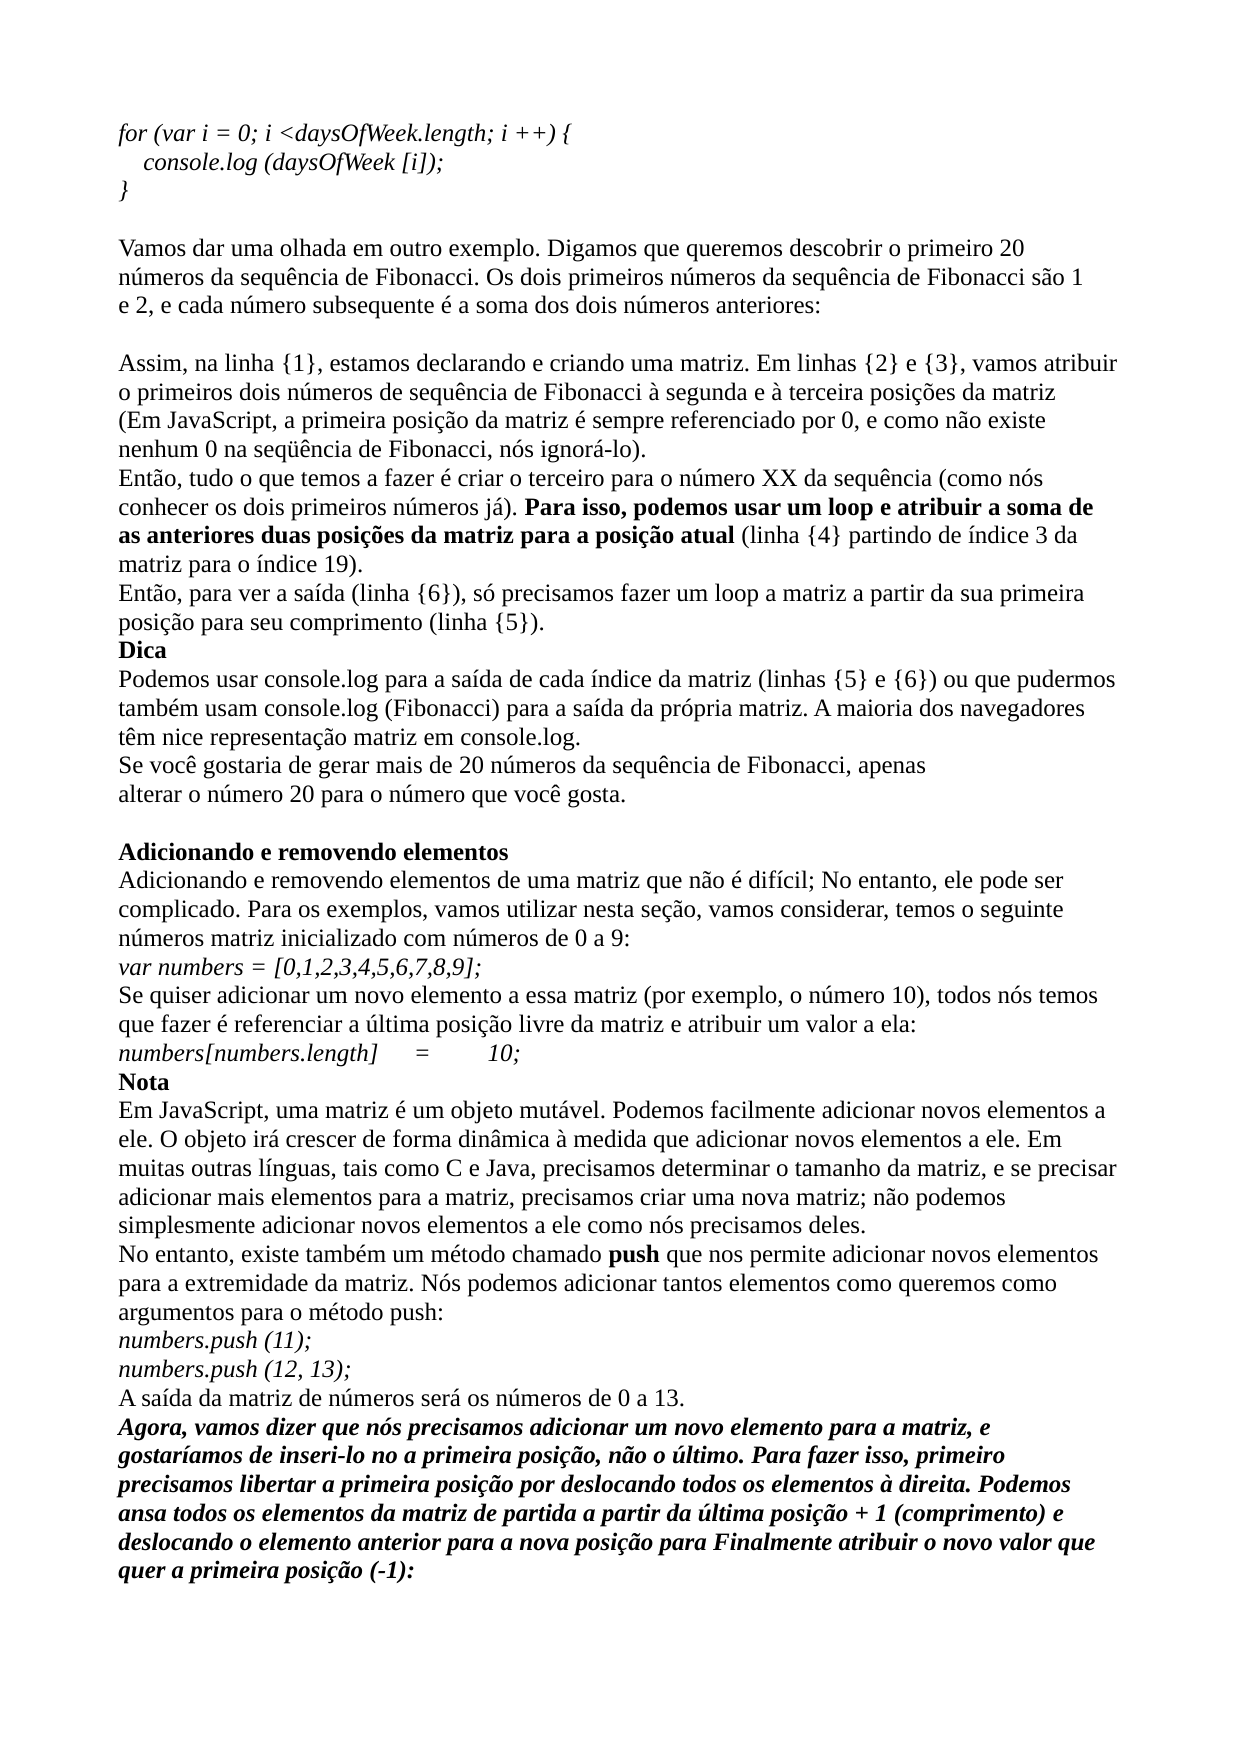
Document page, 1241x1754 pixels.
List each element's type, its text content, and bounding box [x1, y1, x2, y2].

text Assim, na linha {1}, estamos declarando e criando uma matriz. Em linhas {2} e {3}, vamos atribuir o primeiros dois números de sequência de Fibonacci à segunda e à terceira posições da matriz (Em JavaScript, a primeira posição da matriz é sempre referenciado por 0, e como não existe nenhum 0 na seqüência de Fibonacci, nós ignorá-lo). Então, tudo o que temos a fazer é criar o terceiro para o número XX da sequência (como nós conhecer os dois primeiros números já). Para isso, podemos usar um loop e atribuir a soma de as anteriores duas posições da matriz para a posição atual (linha {4} partindo de índice 3 da matriz para o índice 19). Então, para ver a saída (linha {6}), só precisamos fazer um loop a matriz a partir da sua primeira posição para seu comprimento (linha {5}). Dica Podemos usar console.log para a saída de cada índice da matriz (linhas {5} e {6}) ou que pudermos também usam console.log (Fibonacci) para a saída da própria matriz. A maioria dos navegadores têm nice representação matriz em console.log. Se você gostaria de gerar mais de 20 números da sequência de Fibonacci, apenas alterar o número 20 para o número que você gosta. [118, 348, 1122, 808]
text Adicionando e removendo elementos Adicionando e removendo elementos de uma matriz que não é difícil; No entanto, ele pode ser complicado. Para os exemplos, vamos utilizar nesta seção, vamos considerar, temos o seguinte números matriz inicializado com números de 0 a 9: var numbers = [0,1,2,3,4,5,6,7,8,9]; Se quiser adicionar um novo elemento a essa matriz (por exemplo, o número 10), todos nós temos que fazer é referenciar a última posição livre da matriz e atribuir um valor a ela: numbers[numbers.length] = 10; Nota Em JavaScript, uma matriz é um objeto mutável. Podemos facilmente adicionar novos elementos a ele. O objeto irá crescer de forma dinâmica à medida que adicionar novos elementos a ele. Em muitas outras línguas, tais como C e Java, precisamos determinar o tamanho da matriz, e se precisar adicionar mais elementos para a matriz, precisamos criar uma nova matriz; não podemos simplesmente adicionar novos elementos a ele como nós precisamos deles. No entanto, existe também um método chamado push que nos permite adicionar novos elementos para a extremidade da matriz. Nós podemos adicionar tantos elementos como queremos como argumentos para o método push: numbers.push (11); numbers.push (12, 13); A saída da matriz de números será os números de 0 a 13. Agora, vamos dizer que nós precisamos adicionar um novo elemento para a matriz, e gostaríamos de inseri-lo no a primeira posição, não o último. Para fazer isso, primeiro precisamos libertar a primeira posição por deslocando todos os elementos à direita. Podemos ansa todos os elementos da matriz de partida a partir da última posição + 1 (comprimento) e deslocando o elemento anterior para a nova posição para Finalmente atribuir o novo valor que quer a primeira posição (-1): [118, 808, 1122, 1613]
text for (var i = 0; i <daysOfWeek.length; i ++) { console.log (daysOfWeek [i]); } [118, 118, 1122, 204]
text Vamos dar uma olhada em outro exemplo. Digamos que queremos descobrir o primeiro 20 números da sequência de Fibonacci. Os dois primeiros números da sequência de Fibonacci são 1 e 2, e cada número subsequente é a soma dos dois números anteriores: [118, 204, 1122, 319]
